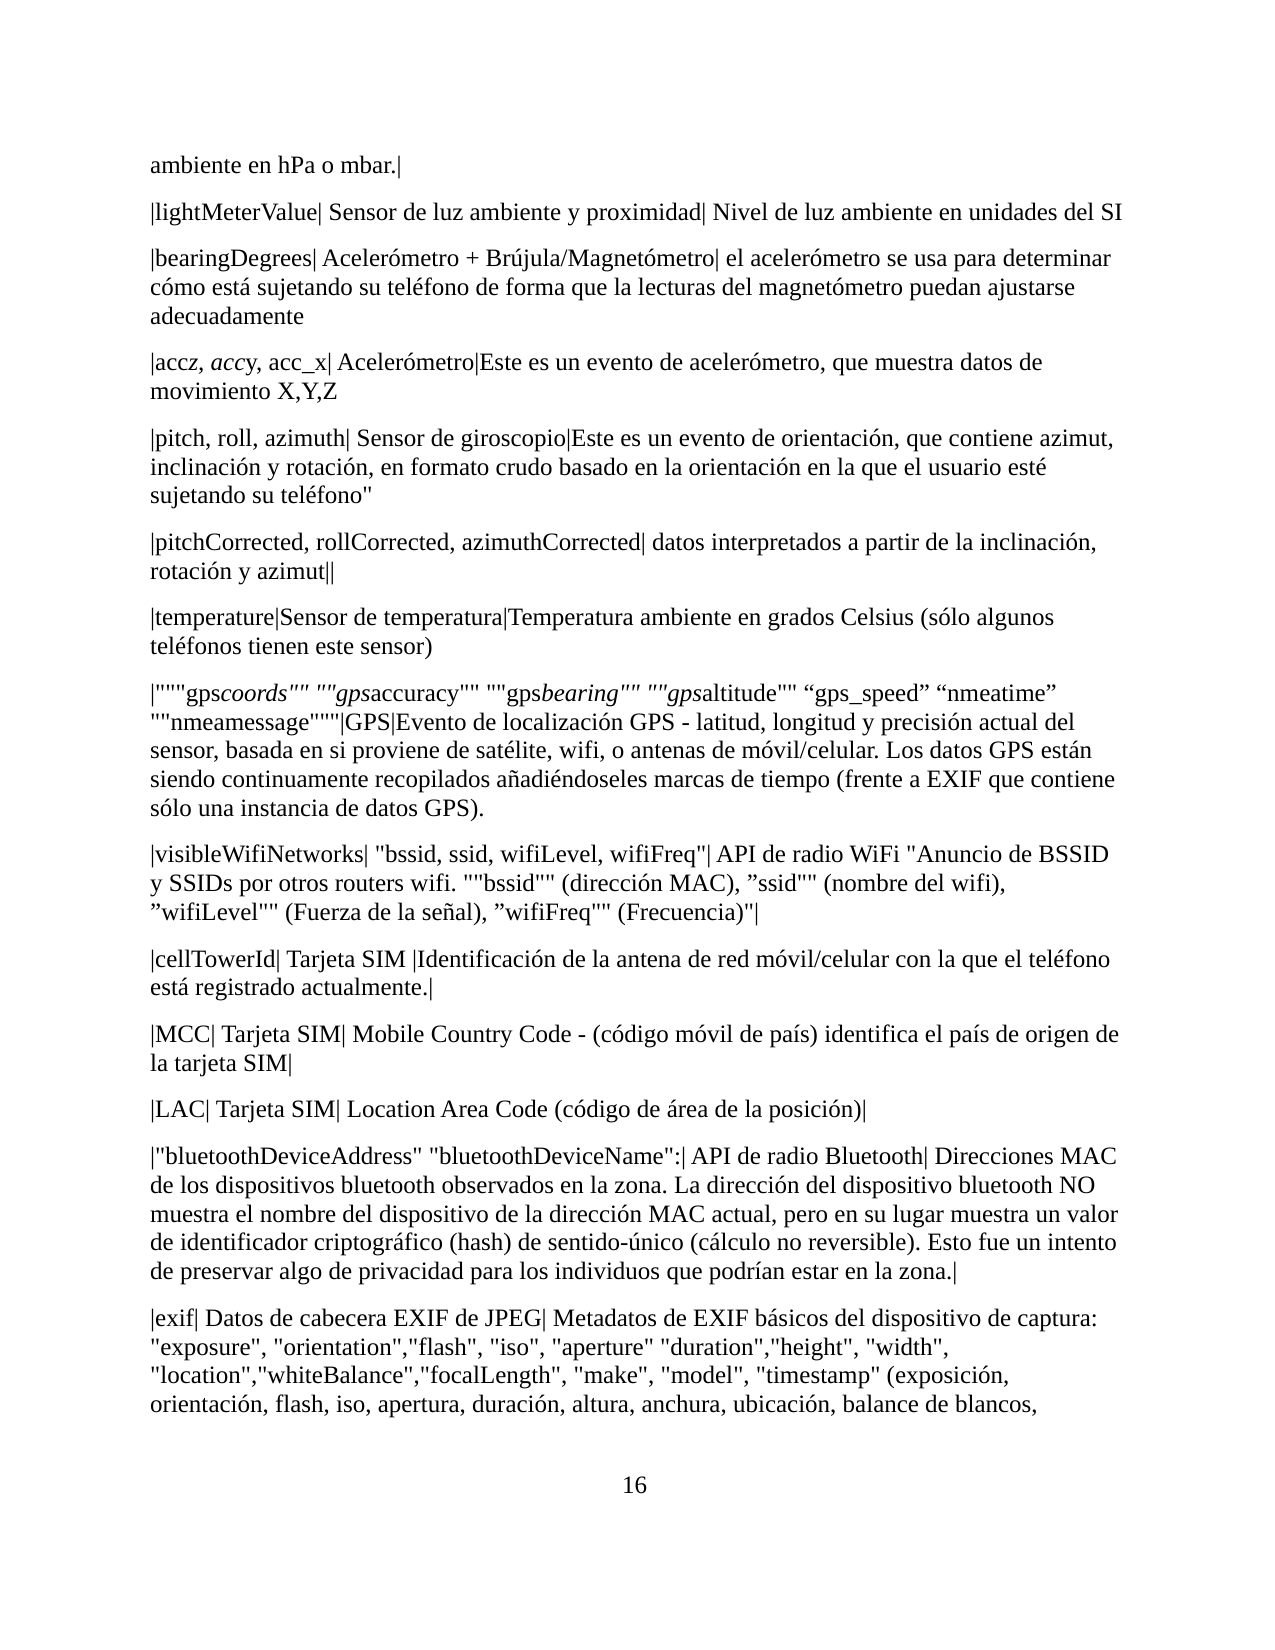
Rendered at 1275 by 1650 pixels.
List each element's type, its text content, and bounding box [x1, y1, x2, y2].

text |exif| Datos de cabecera EXIF de JPEG| Metadatos de EXIF básicos del dispositivo de captura: "exposure", "orientation","flash", "iso", "aperture" "duration","height", "width", "location","whiteBalance","focalLength", "make", "model", "timestamp" (exposición, orientación, flash, iso, apertura, duración, altura, anchura, ubicación, balance de blancos, [150, 1303, 1125, 1418]
text |cellTowerId| Tarjeta SIM |Identificación de la antena de red móvil/celular con la que el teléfono está registrado actualmente.| [150, 944, 1125, 1001]
text |bearingDegrees| Acelerómetro + Brújula/Magnetómetro| el acelerómetro se usa para determinar cómo está sujetando su teléfono de forma que la lecturas del magnetómetro puedan ajustarse adecuadamente [150, 243, 1125, 329]
text |"""gpscoords"" ""gpsaccuracy"" ""gpsbearing"" ""gpsaltitude"" “gps_speed” “nmeatime” ""nmeamessage"""|GPS|Evento de localización GPS - latitud, longitud y precisión actual del sensor, basada en si proviene de satélite, wifi, o antenas de móvil/celular. Los datos GPS están siendo continuamente recopilados añadiéndoseles marcas de tiempo (frente a EXIF que contiene sólo una instancia de datos GPS). [150, 678, 1125, 822]
text |temperature|Sensor de temperatura|Temperatura ambiente en grados Celsius (sólo algunos teléfonos tienen este sensor) [150, 602, 1125, 660]
text |"bluetoothDeviceAddress" "bluetoothDeviceName":| API de radio Bluetooth| Direcciones MAC de los dispositivos bluetooth observados en la zona. La dirección del dispositivo bluetooth NO muestra el nombre del dispositivo de la dirección MAC actual, pero en su lugar muestra un valor de identificador criptográfico (hash) de sentido-único (cálculo no reversible). Esto fue un intento de preservar algo de privacidad para los individuos que podrían estar en la zona.| [150, 1141, 1125, 1285]
text |visibleWifiNetworks| "bssid, ssid, wifiLevel, wifiFreq"| API de radio WiFi "Anuncio de BSSID y SSIDs por otros routers wifi. ""bssid"" (dirección MAC), ”ssid"" (nombre del wifi), ”wifiLevel"" (Fuerza de la señal), ”wifiFreq"" (Frecuencia)"| [150, 839, 1125, 926]
text |MCC| Tarjeta SIM| Mobile Country Code - (código móvil de país) identifica el país de origen de la tarjeta SIM| [150, 1019, 1125, 1077]
text |pitchCorrected, rollCorrected, azimuthCorrected| datos interpretados a partir de la inclinación, rotación y azimut|| [150, 527, 1125, 584]
text |lightMeterValue| Sensor de luz ambiente y proximidad| Nivel de luz ambiente en unidades del SI [150, 197, 1125, 225]
text ambiente en hPa o mbar.| [150, 150, 1125, 179]
text |LAC| Tarjeta SIM| Location Area Code (código de área de la posición)| [150, 1094, 1125, 1123]
text |accz, accy, acc_x| Acelerómetro|Este es un evento de acelerómetro, que muestra datos de movimiento X,Y,Z [150, 347, 1125, 405]
text |pitch, roll, azimuth| Sensor de giroscopio|Este es un evento de orientación, que contiene azimut, inclinación y rotación, en formato crudo basado en la orientación en la que el usuario esté sujetando su teléfono" [150, 423, 1125, 509]
